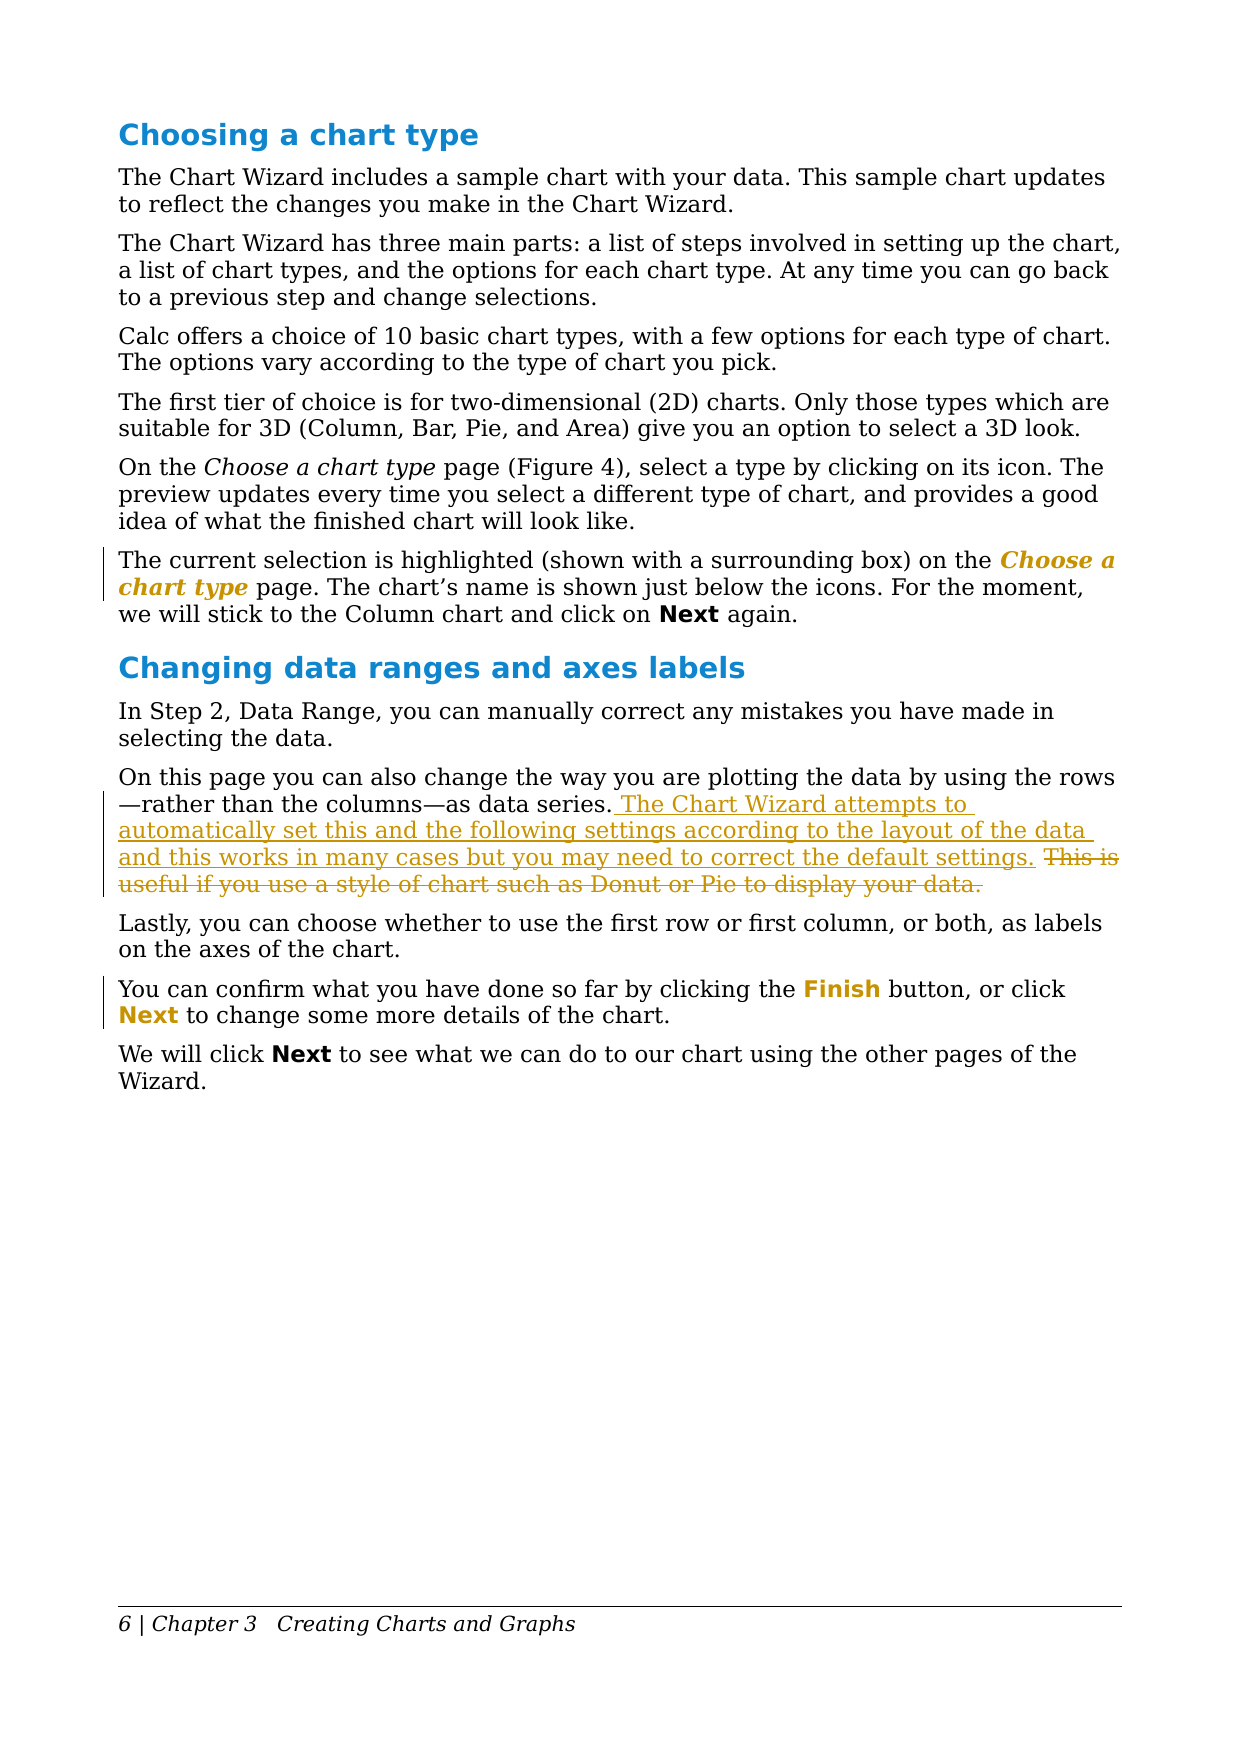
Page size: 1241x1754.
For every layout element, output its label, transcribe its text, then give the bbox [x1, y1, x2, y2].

text In Step 2, Data Range, you can manually correct any mistakes you have made in selecting the data. [118, 698, 1122, 752]
text Calc offers a choice of 10 basic chart types, with a few options for each type of chart. The options vary according to the type of chart you pick. [118, 323, 1122, 376]
text Lastly, you can choose whether to use the first row or first column, or both, as labels on the axes of the chart. [118, 910, 1122, 963]
subtitle Changing data ranges and axes labels [118, 652, 1122, 686]
text The first tier of choice is for two-dimensional (2D) charts. Only those types which are suitable for 3D (Column, Bar, Pie, and Area) give you an option to select a 3D look. [118, 389, 1122, 442]
text The Chart Wizard has three main parts: a list of steps involved in setting up the chart, a list of chart types, and the options for each chart type. At any time you can go back to a previous step and change selections. [118, 230, 1122, 310]
text On the Choose a chart type page (Figure 4), select a type by clicking on its icon. The preview updates every time you select a different type of chart, and provides a good idea of what the finished chart will look like. [118, 454, 1122, 534]
text The Chart Wizard includes a sample chart with your data. This sample chart updates to reflect the changes you make in the Chart Wizard. [118, 164, 1122, 218]
text On this page you can also change the way you are plotting the data by using the rows—rather than the columns—as data series. The Chart Wizard attempts to automatically set this and the following settings according to the layout of the data and this works in many cases but you may need to correct the default settings. [118, 764, 1122, 897]
text We will click Next to see what we can do to our chart using the other pages of the Wizard. [118, 1042, 1122, 1095]
text You can confirm what you have done so far by clicking the Finish button, or click Next to change some more details of the chart. [118, 976, 1122, 1029]
subtitle Choosing a chart type [118, 118, 1122, 152]
text The current selection is highlighted (shown with a surrounding box) on the Choose a chart type page. The chart’s name is shown just below the icons. For the moment, we will stick to the Column chart and click on Next again. [118, 547, 1122, 628]
